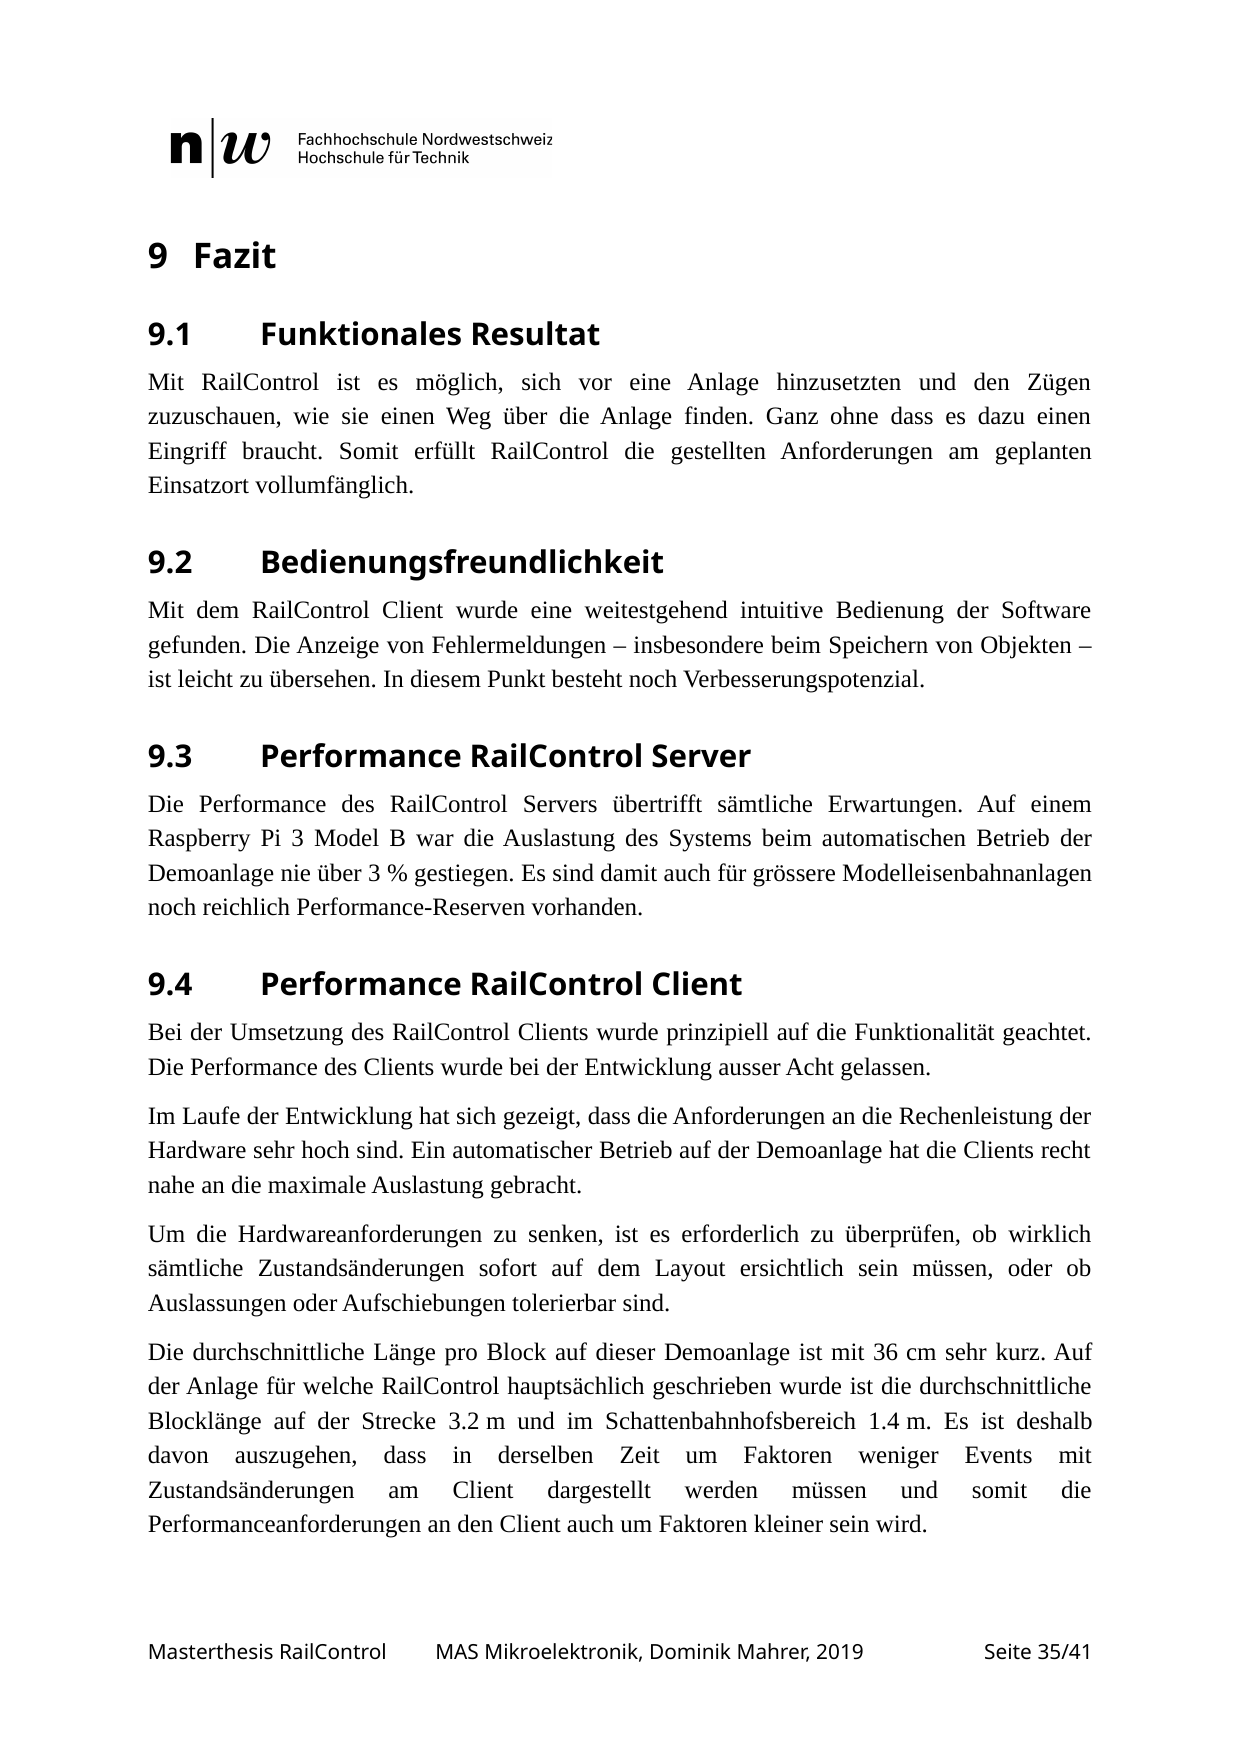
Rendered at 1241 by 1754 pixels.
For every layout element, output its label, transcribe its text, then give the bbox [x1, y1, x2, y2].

subtitle Bedienungsfreundlichkeit [148, 540, 1093, 583]
text Im Laufe der Entwicklung hat sich gezeigt, dass die Anforderungen an die Rechenleistung der Hardware sehr hoch sind. Ein automatischer Betrieb auf der Demoanlage hat die Clients recht nahe an die maximale Auslastung gebracht. [148, 1101, 1093, 1198]
subtitle Fazit [148, 231, 1093, 279]
subtitle Funktionales Resultat [148, 312, 1093, 354]
subtitle Performance RailControl Server [148, 734, 1093, 776]
subtitle Performance RailControl Client [148, 962, 1093, 1005]
text Die Performance des RailControl Servers übertrifft sämtliche Erwartungen. Auf einem Raspberry Pi 3 Model B war die Auslastung des Systems beim automatischen Betrieb der Demoanlage nie über 3 % gestiegen. Es sind damit auch für grössere Modelleisenbahnanlagen noch reichlich Performance-Reserven vorhanden. [148, 789, 1093, 921]
text Die durchschnittliche Länge pro Block auf dieser Demoanlage ist mit 36 cm sehr kurz. Auf der Anlage für welche RailControl hauptsächlich geschrieben wurde ist die durchschnittliche Blocklänge auf der Strecke 3.2 m und im Schattenbahnhofsbereich 1.4 m. Es ist deshalb davon auszugehen, dass in derselben Zeit um Faktoren weniger Events mit Zustandsänderungen am Client dargestellt werden müssen und somit die Performanceanforderungen an den Client auch um Faktoren kleiner sein wird. [148, 1337, 1093, 1538]
text Mit dem RailControl Client wurde eine weitestgehend intuitive Bedienung der Software gefunden. Die Anzeige von Fehlermeldungen – insbesondere beim Speichern von Objekten – ist leicht zu übersehen. In diesem Punkt besteht noch Verbesserungspotenzial. [148, 595, 1093, 693]
text Bei der Umsetzung des RailControl Clients wurde prinzipiell auf die Funktionalität geachtet. Die Performance des Clients wurde bei der Entwicklung ausser Acht gelassen. [148, 1017, 1093, 1080]
text Um die Hardwareanforderungen zu senken, ist es erforderlich zu überprüfen, ob wirklich sämtliche Zustandsänderungen sofort auf dem Layout ersichtlich sein müssen, oder ob Auslassungen oder Aufschiebungen tolerierbar sind. [148, 1219, 1093, 1316]
picture [170, 118, 553, 178]
text Mit RailControl ist es möglich, sich vor eine Anlage hinzusetzten und den Zügen zuzuschauen, wie sie einen Weg über die Anlage finden. Ganz ohne dass es dazu einen Eingriff braucht. Somit erfüllt RailControl die gestellten Anforderungen am geplanten Einsatzort vollumfänglich. [148, 367, 1093, 499]
